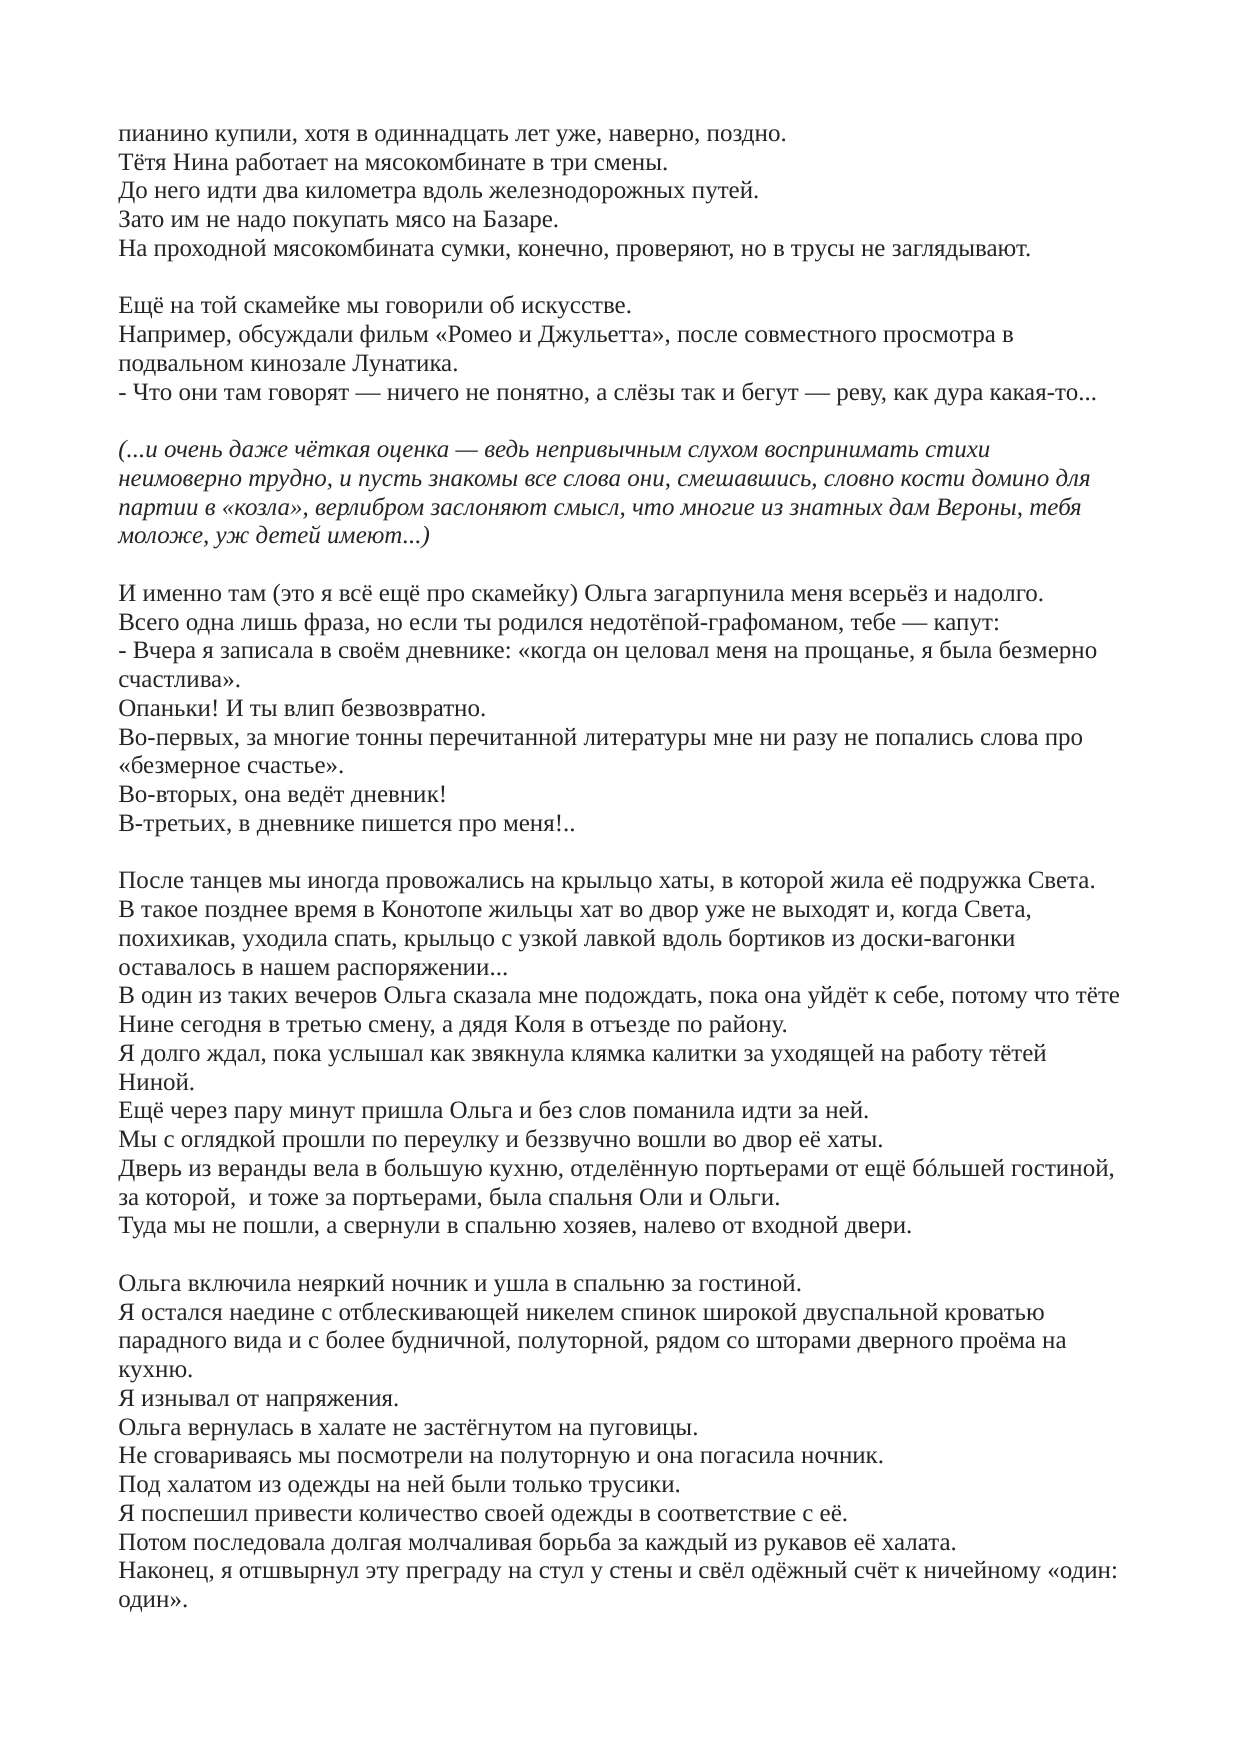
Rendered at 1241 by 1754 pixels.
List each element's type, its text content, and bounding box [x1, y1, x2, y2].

text Ещё на той скамейке мы говорили об искусстве. [118, 291, 1122, 319]
text Например, обсуждали фильм «Ромео и Джульетта», после совместного просмотра в подвальном кинозале Лунатика. [118, 319, 1122, 377]
text Я изнывал от напряжения. [118, 1383, 1122, 1412]
text И именно там (это я всё ещё про скамейку) Ольга загарпунила меня всерьёз и надолго. [118, 578, 1122, 607]
text Ещё через пару минут пришла Ольга и без слов поманила идти за ней. [118, 1096, 1122, 1124]
text Потом последовала долгая молчаливая борьба за каждый из рукавов её халата. [118, 1527, 1122, 1556]
text Я поспешил привести количество своей одежды в соответствие с её. [118, 1498, 1122, 1527]
text Во-вторых, она ведёт дневник! [118, 779, 1122, 808]
text Опаньки! И ты влип безвозвратно. [118, 693, 1122, 722]
text Мы с оглядкой прошли по переулку и беззвучно вошли во двор её хаты. [118, 1124, 1122, 1153]
text Я долго ждал, пока услышал как звякнула клямка калитки за уходящей на работу тётей Ниной. [118, 1038, 1122, 1096]
text Зато им не надо покупать мясо на Базаре. [118, 204, 1122, 233]
text Не сговариваясь мы посмотрели на полуторную и она погасила ночник. [118, 1441, 1122, 1469]
text Ольга вернулась в халате не застёгнутом на пуговицы. [118, 1412, 1122, 1441]
text - Что они там говорят — ничего не понятно, а слёзы так и бегут — реву, как дура какая-то... [118, 377, 1122, 406]
text Наконец, я отшвырнул эту преграду на стул у стены и свёл одёжный счёт к ничейному «один: один». [118, 1556, 1122, 1613]
text Туда мы не пошли, а свернули в спальню хозяев, налево от входной двери. [118, 1211, 1122, 1239]
text Тётя Нина работает на мясокомбинате в три смены. [118, 147, 1122, 176]
text Я остался наедине с отблескивающей никелем спинок широкой двуспальной кроватью парадного вида и с более будничной, полуторной, рядом со шторами дверного проёма на кухню. [118, 1297, 1122, 1383]
text После танцев мы иногда провожались на крыльцо хаты, в которой жила её подружка Света. [118, 866, 1122, 894]
text Ольга включила неяркий ночник и ушла в спальню за гостиной. [118, 1268, 1122, 1297]
text пианино купили, хотя в одиннадцать лет уже, наверно, поздно. [118, 118, 1122, 147]
text - Вчера я записала в своём дневнике: «когда он целовал меня на прощанье, я была безмерно счастлива». [118, 636, 1122, 693]
text (...и очень даже чёткая оценка — ведь непривычным слухом воспринимать стихи неимоверно трудно, и пусть знакомы все слова они, смешавшись, словно кости домино для партии в «козла», верлибром заслоняют смысл, что многие из знатных дам Вероны, тебя моложе, уж детей имеют...) [118, 434, 1122, 549]
text Всего одна лишь фраза, но если ты родился недотёпой-графоманом, тебе — капут: [118, 607, 1122, 636]
text В один из таких вечеров Ольга сказала мне подождать, пока она уйдёт к себе, потому что тёте Нине сегодня в третью смену, а дядя Коля в отъезде по району. [118, 981, 1122, 1038]
text Дверь из веранды вела в большую кухню, отделённую портьерами от ещё бóльшей гостиной, за которой, и тоже за портьерами, была спальня Оли и Ольги. [118, 1153, 1122, 1211]
text В такое позднее время в Конотопе жильцы хат во двор уже не выходят и, когда Света, похихикав, уходила спать, крыльцо с узкой лавкой вдоль бортиков из доски-вагонки оставалось в нашем распоряжении... [118, 894, 1122, 981]
text На проходной мясокомбината сумки, конечно, проверяют, но в трусы не заглядывают. [118, 233, 1122, 262]
text В-третьих, в дневнике пишется про меня!.. [118, 808, 1122, 837]
text До него идти два километра вдоль железнодорожных путей. [118, 176, 1122, 204]
text Под халатом из одежды на ней были только трусики. [118, 1469, 1122, 1498]
text Во-первых, за многие тонны перечитанной литературы мне ни разу не попались слова про «безмерное счастье». [118, 722, 1122, 779]
